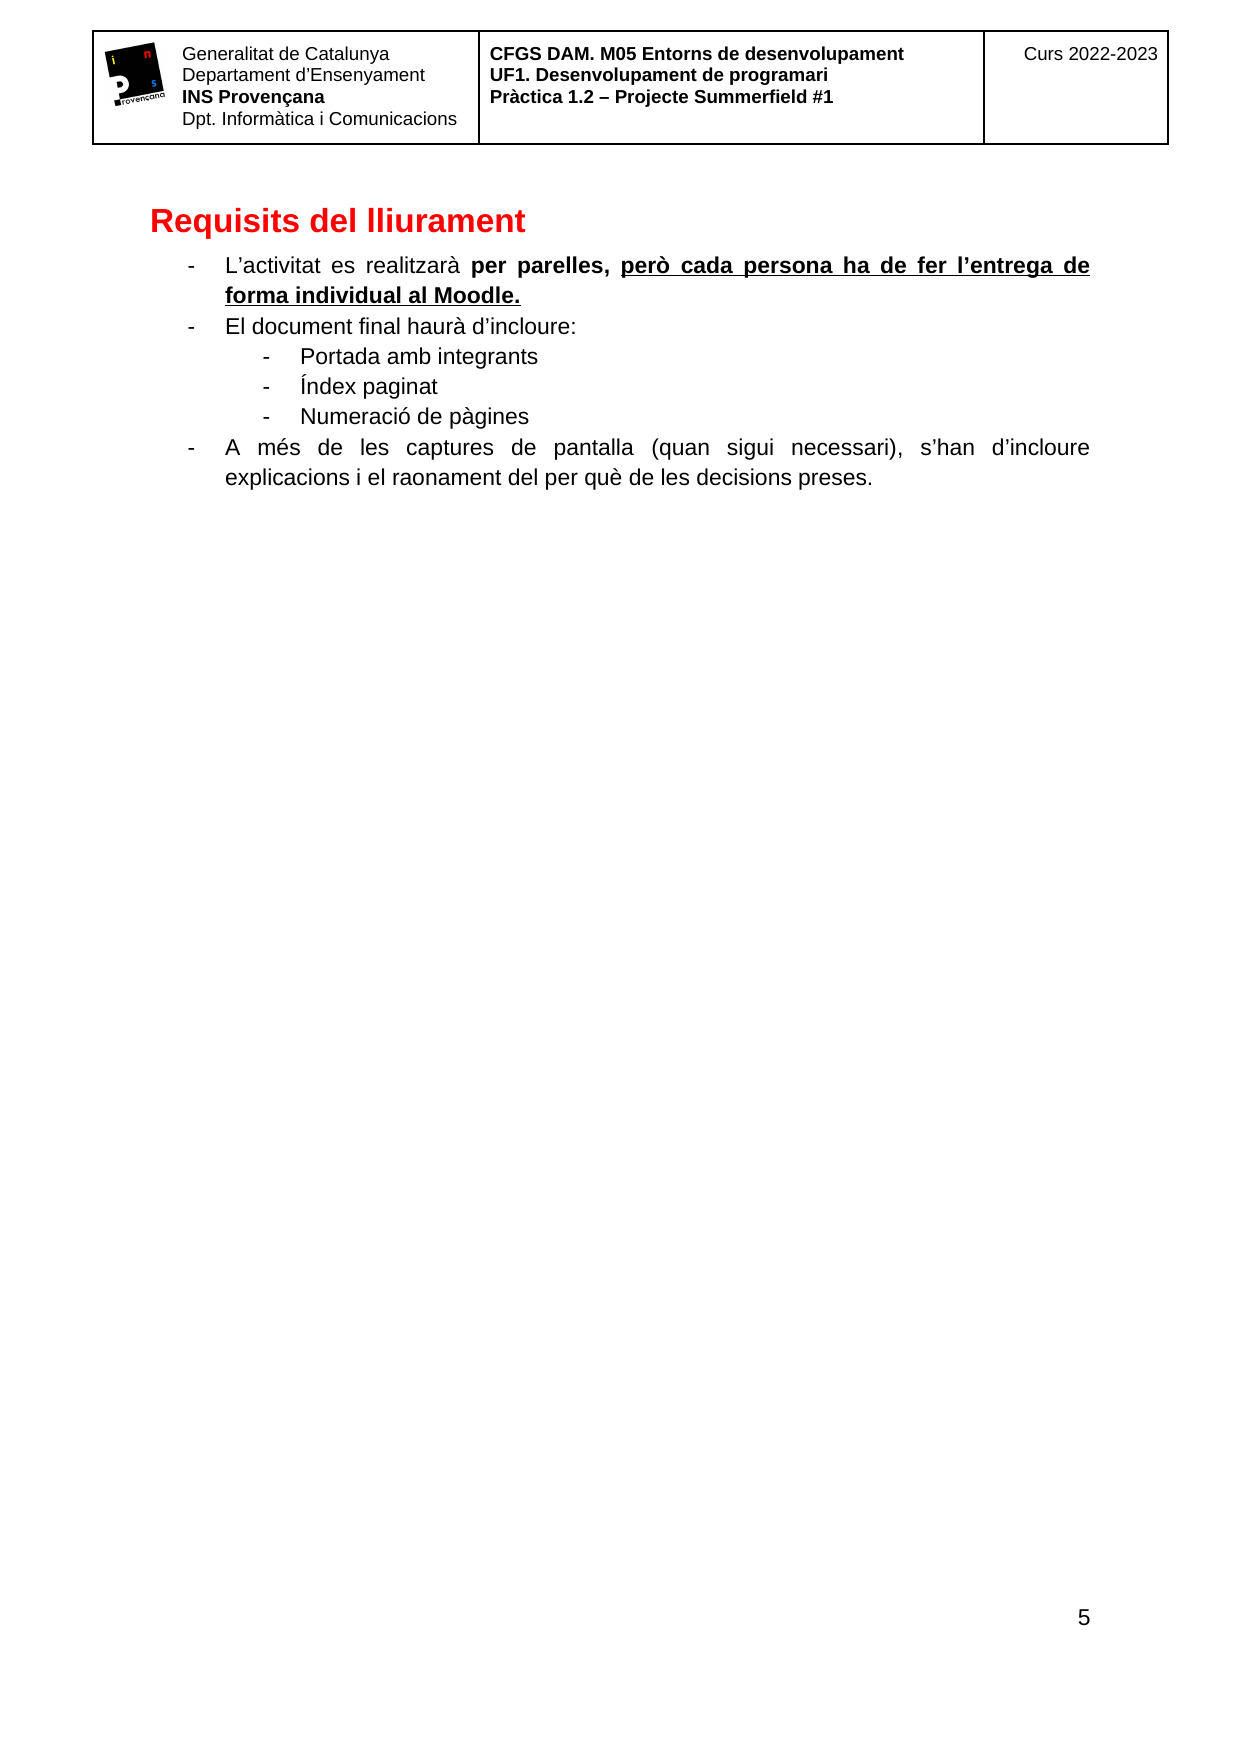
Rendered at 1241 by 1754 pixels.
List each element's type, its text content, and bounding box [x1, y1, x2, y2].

list El document final haurà d’incloure: [187, 313, 1090, 339]
list A més de les captures de pantalla (quan sigui necessari), s’han d’incloure explicacions i el raonament del per què de les decisions preses. [187, 433, 1090, 490]
list Portada amb integrants [262, 343, 1090, 369]
picture [103, 42, 167, 106]
list Numeració de pàgines [262, 403, 1090, 430]
list Índex paginat [262, 373, 1090, 399]
list L’activitat es realitzarà per parelles, però cada persona ha de fer l’entrega de forma individual al Moodle. [187, 252, 1090, 309]
subtitle Requisits del lliurament [150, 201, 1090, 240]
